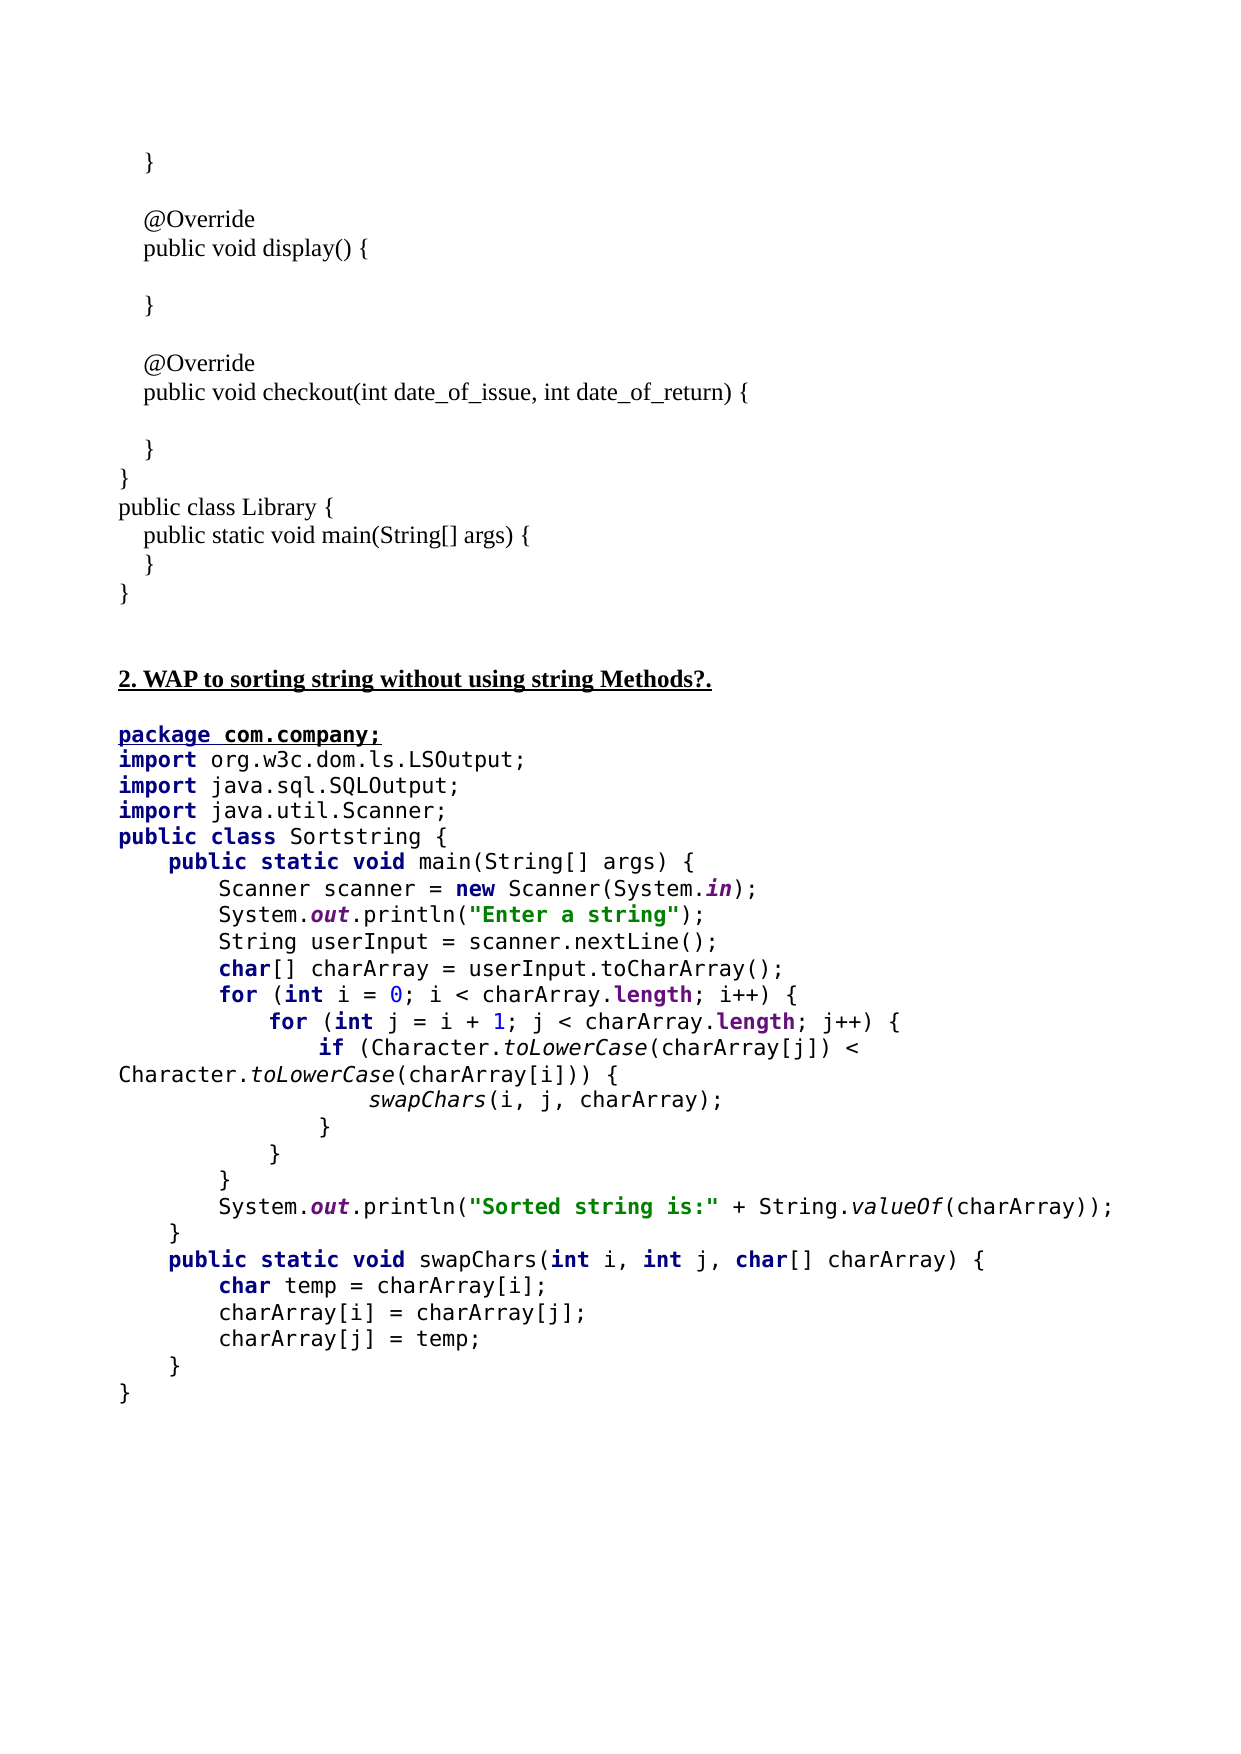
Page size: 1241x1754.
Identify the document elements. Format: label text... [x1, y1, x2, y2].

text char temp = charArray[i]; [118, 1273, 1122, 1300]
text swapChars(i, j, charArray); [118, 1087, 1122, 1114]
text } [118, 463, 1122, 492]
text } [118, 1380, 1122, 1405]
text } [118, 1220, 1122, 1247]
text } [118, 147, 1122, 176]
text public void checkout(int date_of_issue, int date_of_return) { [118, 377, 1122, 406]
text System.out.println("Sorted string is:" + String.valueOf(charArray)); [118, 1194, 1122, 1220]
text public static void swapChars(int i, int j, char[] charArray) { [118, 1247, 1122, 1273]
text } [118, 1167, 1122, 1194]
text } [118, 291, 1122, 319]
text } [118, 1114, 1122, 1141]
text } [118, 549, 1122, 578]
text public static void main(String[] args) { [118, 849, 1122, 876]
text } [118, 578, 1122, 607]
text import java.sql.SQLOutput; [118, 773, 1122, 798]
text } [118, 1353, 1122, 1380]
text public static void main(String[] args) { [118, 521, 1122, 549]
text charArray[i] = charArray[j]; [118, 1300, 1122, 1327]
text public void display() { [118, 233, 1122, 262]
text charArray[j] = temp; [118, 1327, 1122, 1353]
text if (Character.toLowerCase(charArray[j]) < Character.toLowerCase(charArray[i])) { [118, 1035, 1122, 1087]
text for (int j = i + 1; j < charArray.length; j++) { [118, 1009, 1122, 1035]
text } [118, 434, 1122, 463]
text import org.w3c.dom.ls.LSOutput; [118, 747, 1122, 773]
text char[] charArray = userInput.toCharArray(); [118, 956, 1122, 982]
text public class Library { [118, 492, 1122, 521]
text Scanner scanner = new Scanner(System.in); [118, 876, 1122, 903]
text import java.util.Scanner; [118, 798, 1122, 824]
text } [118, 1141, 1122, 1167]
text @Override [118, 348, 1122, 377]
text for (int i = 0; i < charArray.length; i++) { [118, 982, 1122, 1009]
text public class Sortstring { [118, 824, 1122, 849]
text System.out.println("Enter a string"); [118, 903, 1122, 929]
text 2. WAP to sorting string without using string Methods?. [118, 664, 1122, 693]
text package com.company; [118, 722, 1122, 747]
text String userInput = scanner.nextLine(); [118, 929, 1122, 956]
text @Override [118, 204, 1122, 233]
